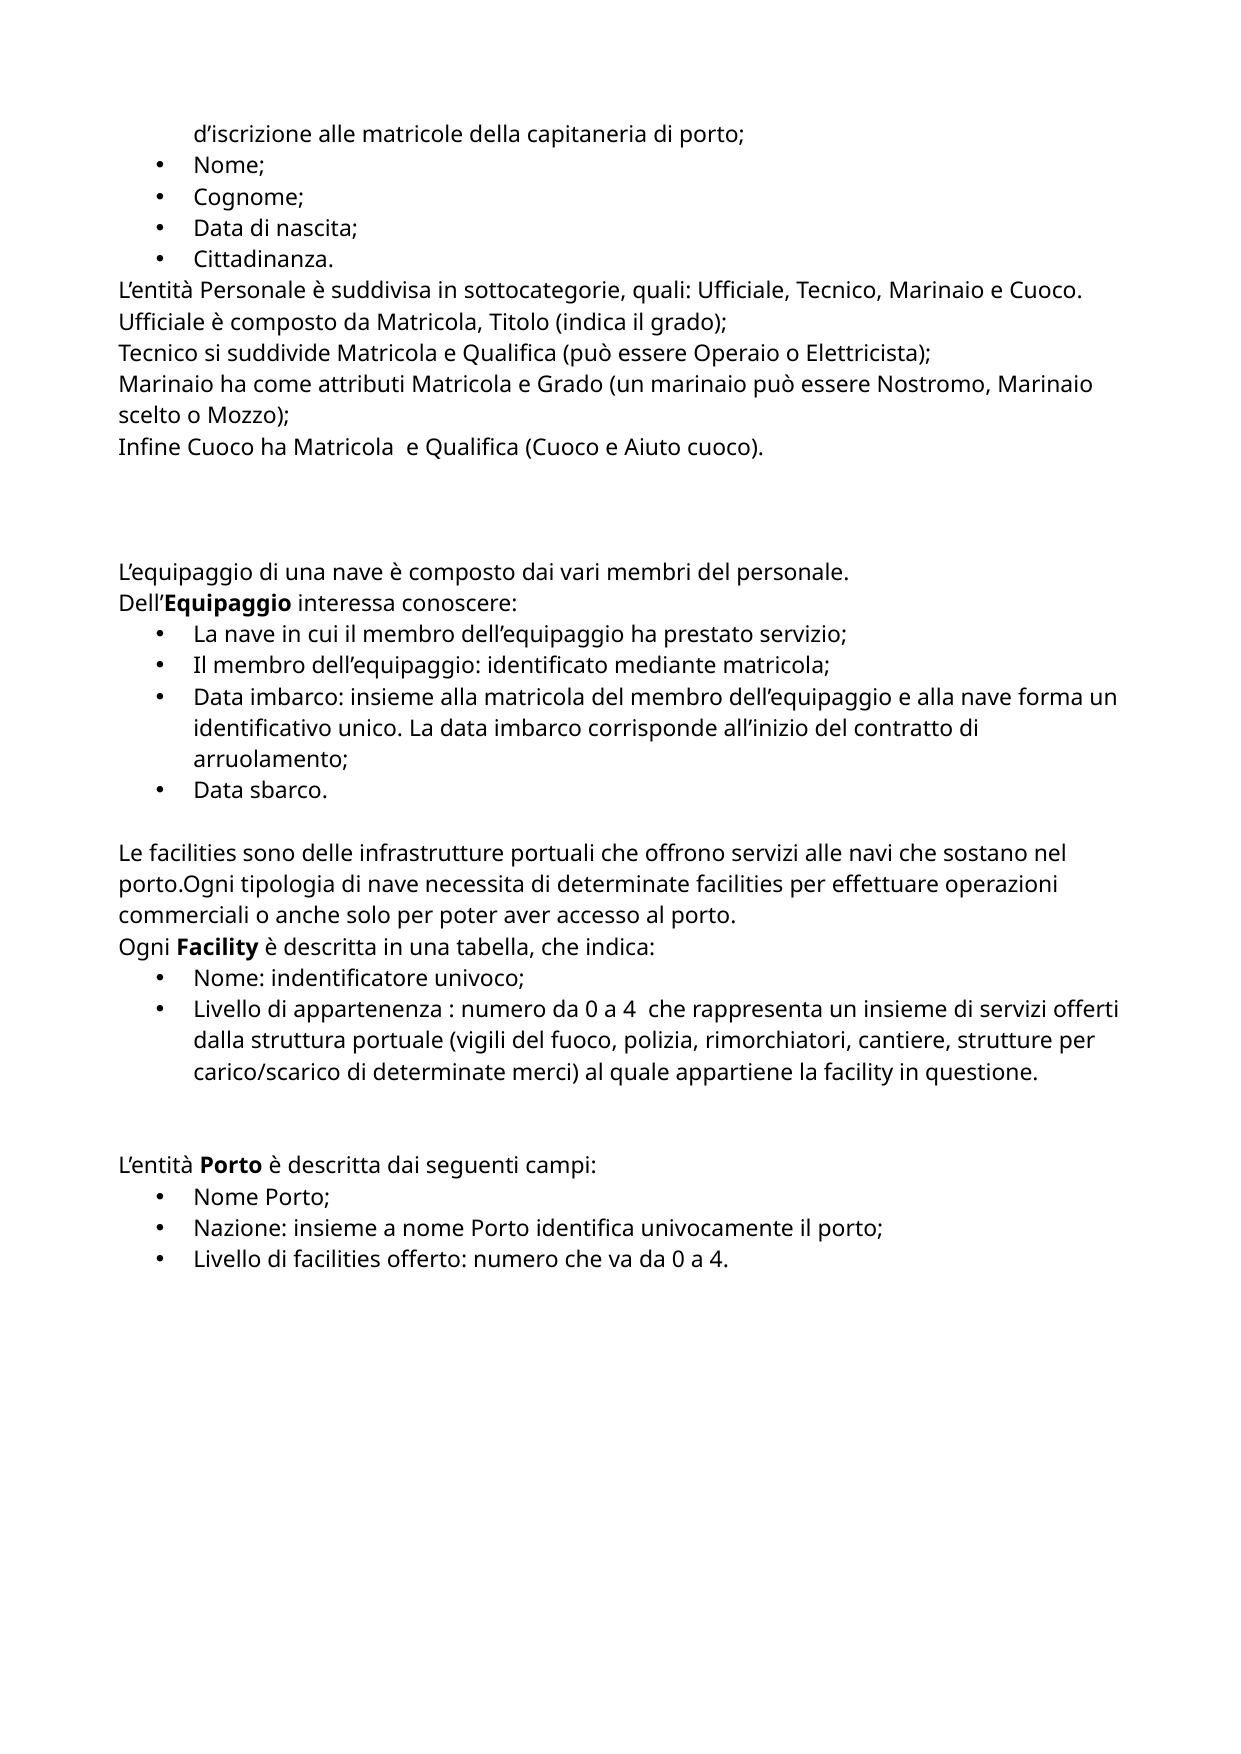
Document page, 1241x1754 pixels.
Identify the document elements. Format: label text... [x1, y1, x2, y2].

text Ufficiale è composto da Matricola, Titolo (indica il grado); [118, 306, 1122, 337]
text Dell’Equipaggio interessa conoscere: [118, 587, 1122, 618]
list Data imbarco: insieme alla matricola del membro dell’equipaggio e alla nave forma un identificativo unico. La data imbarco corrisponde all’inizio del contratto di arruolamento; [156, 681, 1122, 774]
text L’entità Porto è descritta dai seguenti campi: [118, 1149, 1122, 1181]
text L’equipaggio di una nave è composto dai vari membri del personale. [118, 556, 1122, 587]
list Cittadinanza. [156, 243, 1122, 274]
list Cognome; [156, 181, 1122, 212]
list Livello di appartenenza : numero da 0 a 4 che rappresenta un insieme di servizi offerti dalla struttura portuale (vigili del fuoco, polizia, rimorchiatori, cantiere, strutture per carico/scarico di determinate merci) al quale appartiene la facility in questione. [156, 993, 1122, 1087]
text Infine Cuoco ha Matricola e Qualifica (Cuoco e Aiuto cuoco). [118, 431, 1122, 462]
text Marinaio ha come attributi Matricola e Grado (un marinaio può essere Nostromo, Marinaio scelto o Mozzo); [118, 368, 1122, 431]
list Data sbarco. [156, 774, 1122, 806]
list Nome; [156, 149, 1122, 181]
list Livello di facilities offerto: numero che va da 0 a 4. [156, 1243, 1122, 1274]
list Data di nascita; [156, 212, 1122, 243]
list Nome Porto; [156, 1181, 1122, 1212]
list d’iscrizione alle matricole della capitaneria di porto; [156, 118, 1122, 149]
text Ogni Facility è descritta in una tabella, che indica: [118, 931, 1122, 962]
text L’entità Personale è suddivisa in sottocategorie, quali: Ufficiale, Tecnico, Marinaio e Cuoco. [118, 274, 1122, 306]
text Le facilities sono delle infrastrutture portuali che offrono servizi alle navi che sostano nel porto.Ogni tipologia di nave necessita di determinate facilities per effettuare operazioni commerciali o anche solo per poter aver accesso al porto. [118, 837, 1122, 931]
list Nome: indentificatore univoco; [156, 962, 1122, 993]
list Il membro dell’equipaggio: identificato mediante matricola; [156, 649, 1122, 681]
list La nave in cui il membro dell’equipaggio ha prestato servizio; [156, 618, 1122, 649]
list Nazione: insieme a nome Porto identifica univocamente il porto; [156, 1212, 1122, 1243]
text Tecnico si suddivide Matricola e Qualifica (può essere Operaio o Elettricista); [118, 337, 1122, 368]
